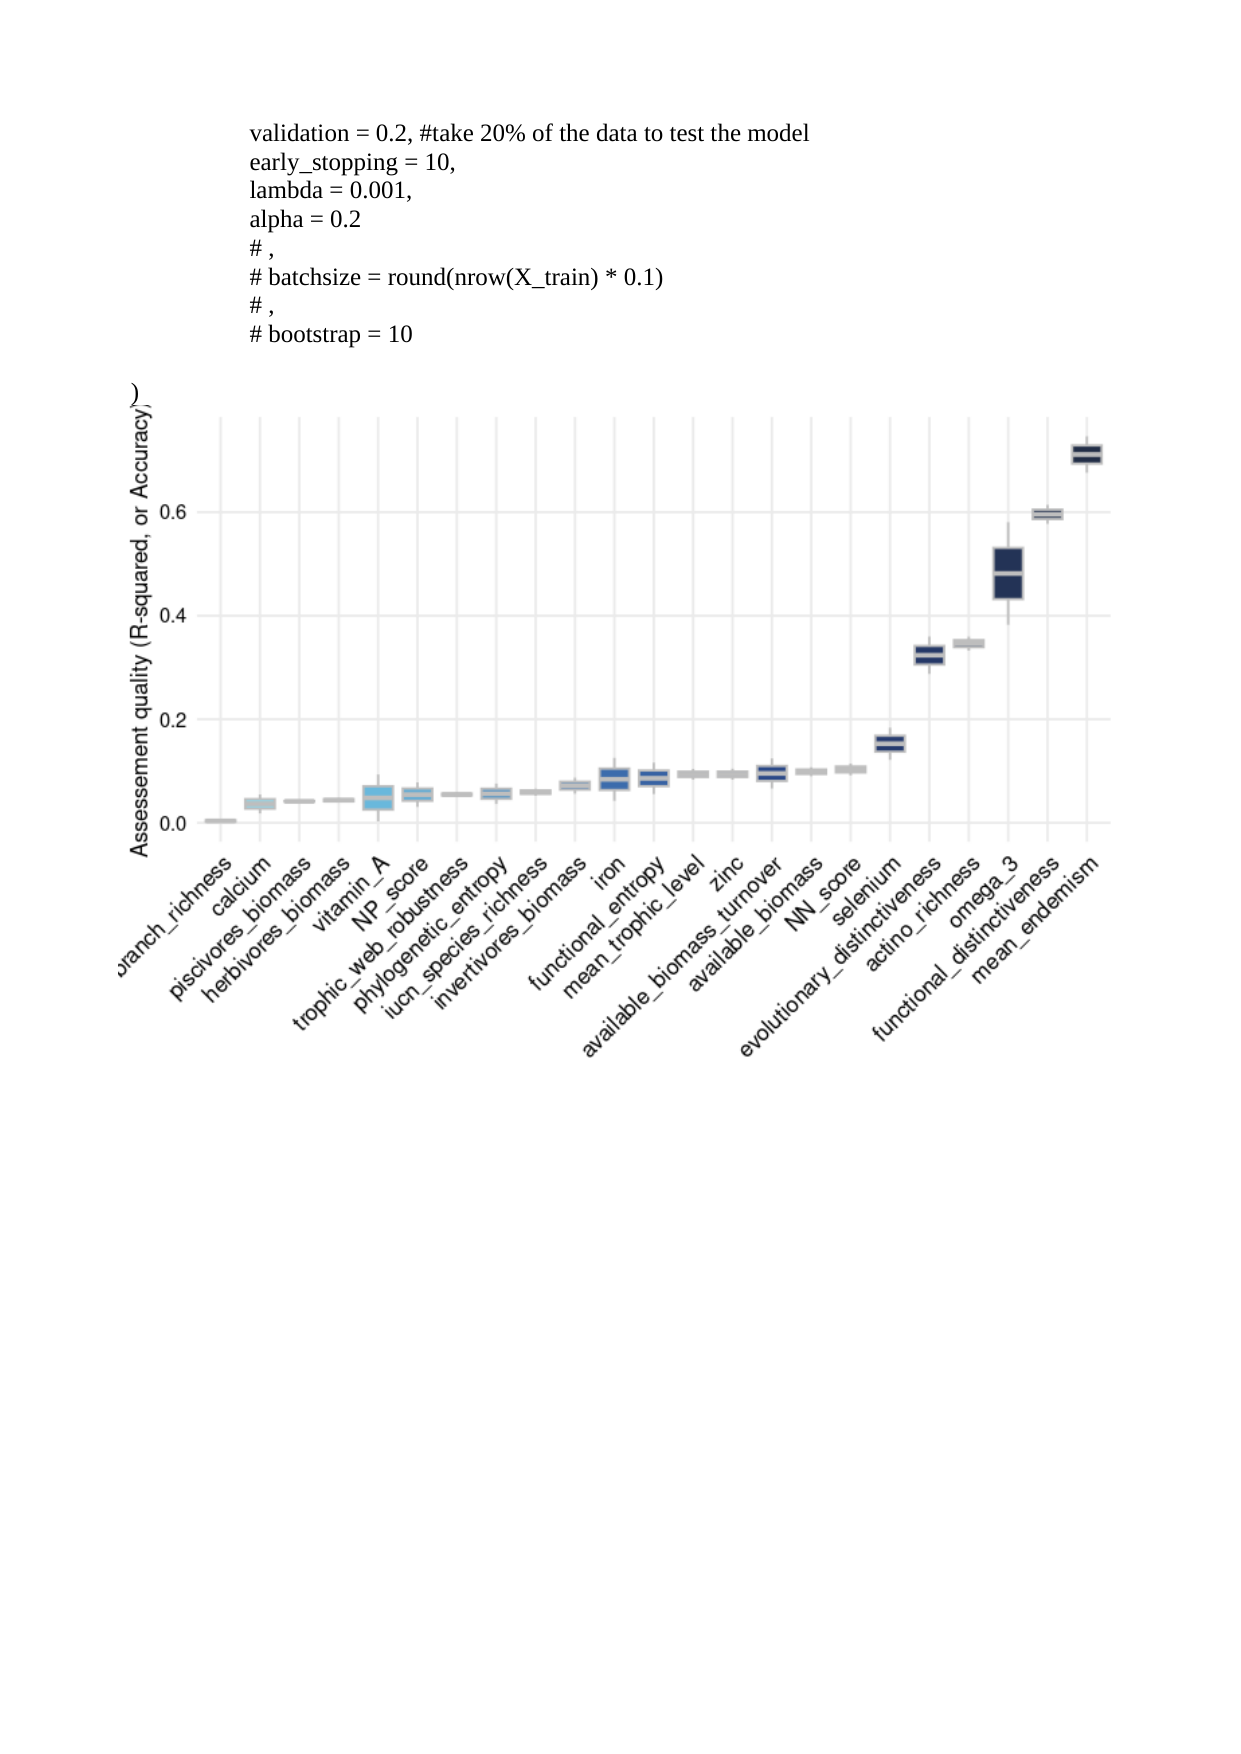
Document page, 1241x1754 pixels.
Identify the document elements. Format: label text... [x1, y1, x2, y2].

text ) [118, 377, 1122, 405]
text # , [118, 291, 1122, 319]
picture [118, 405, 1123, 1105]
text # , [118, 233, 1122, 262]
text # bootstrap = 10 [118, 319, 1122, 348]
text validation = 0.2, #take 20% of the data to test the model [118, 118, 1122, 147]
text alpha = 0.2 [118, 204, 1122, 233]
text # batchsize = round(nrow(X_train) * 0.1) [118, 262, 1122, 291]
text lambda = 0.001, [118, 176, 1122, 204]
text early_stopping = 10, [118, 147, 1122, 176]
